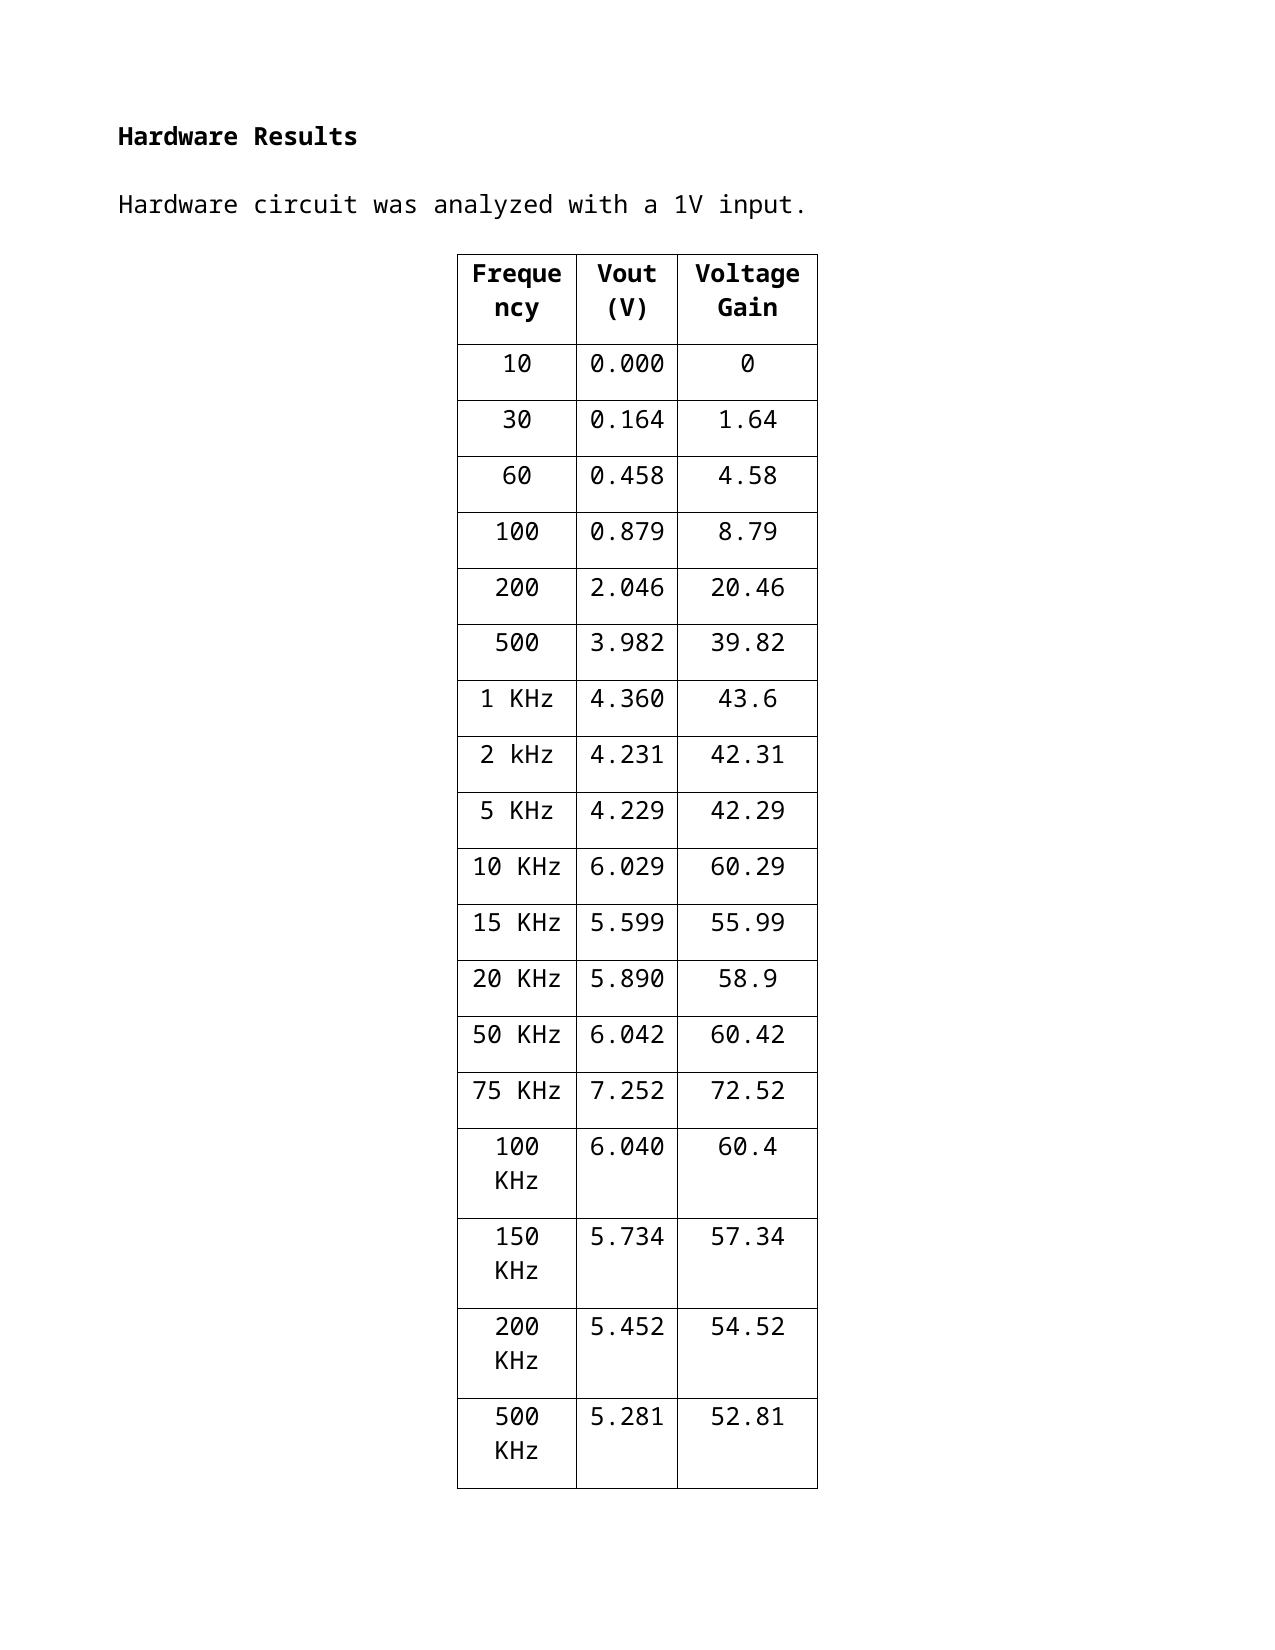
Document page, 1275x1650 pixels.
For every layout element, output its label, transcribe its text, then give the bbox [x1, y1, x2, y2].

table_cell 8.79 [678, 513, 817, 568]
table_cell 60.4 [678, 1129, 817, 1217]
table_cell 4.360 [577, 681, 677, 736]
table_cell 50 KHz [458, 1017, 576, 1072]
table_cell 30 [458, 401, 576, 456]
table_cell 10 [458, 345, 576, 400]
table_cell 0 [678, 345, 817, 400]
table_cell 0.164 [577, 401, 677, 456]
table_cell 4.58 [678, 457, 817, 512]
table_cell 58.9 [678, 961, 817, 1016]
table_cell 42.29 [678, 793, 817, 848]
table_cell 4.231 [577, 737, 677, 792]
table_cell 10 KHz [458, 849, 576, 904]
table_header Frequency [458, 255, 576, 344]
table_cell 5.734 [577, 1219, 677, 1307]
table_cell 100 KHz [458, 1129, 576, 1217]
table_cell 200 KHz [458, 1309, 576, 1397]
table_cell 150 KHz [458, 1219, 576, 1307]
table_cell 6.029 [577, 849, 677, 904]
table_cell 60.42 [678, 1017, 817, 1072]
table_header Voltage Gain [678, 255, 817, 344]
table_cell 2.046 [577, 569, 677, 624]
table_cell 20.46 [678, 569, 817, 624]
table_cell 72.52 [678, 1073, 817, 1127]
table_cell 1 KHz [458, 681, 576, 736]
table_cell 54.52 [678, 1309, 817, 1397]
table_cell 5.890 [577, 961, 677, 1016]
table_cell 5.599 [577, 905, 677, 960]
table_cell 57.34 [678, 1219, 817, 1307]
table_cell 5.281 [577, 1399, 677, 1487]
table_cell 39.82 [678, 625, 817, 680]
table_cell 60.29 [678, 849, 817, 904]
text Hardware Results [118, 118, 1157, 152]
table_cell 200 [458, 569, 576, 624]
text Hardware circuit was analyzed with a 1V input. [118, 186, 1157, 220]
table_cell 100 [458, 513, 576, 568]
table_cell 0.000 [577, 345, 677, 400]
table_cell 6.042 [577, 1017, 677, 1072]
table_cell 0.879 [577, 513, 677, 568]
table_cell 7.252 [577, 1073, 677, 1127]
table_cell 0.458 [577, 457, 677, 512]
table_cell 75 KHz [458, 1073, 576, 1127]
table_cell 60 [458, 457, 576, 512]
table_cell 6.040 [577, 1129, 677, 1217]
table_header Vout (V) [577, 255, 677, 344]
table_cell 4.229 [577, 793, 677, 848]
table_cell 2 kHz [458, 737, 576, 792]
table_cell 5 KHz [458, 793, 576, 848]
table_cell 43.6 [678, 681, 817, 736]
table_cell 20 KHz [458, 961, 576, 1016]
table_cell 500 KHz [458, 1399, 576, 1487]
table_cell 42.31 [678, 737, 817, 792]
table_cell 5.452 [577, 1309, 677, 1397]
table_cell 3.982 [577, 625, 677, 680]
table_cell 1.64 [678, 401, 817, 456]
table_cell 500 [458, 625, 576, 680]
table_cell 15 KHz [458, 905, 576, 960]
table_cell 55.99 [678, 905, 817, 960]
table_cell 52.81 [678, 1399, 817, 1487]
